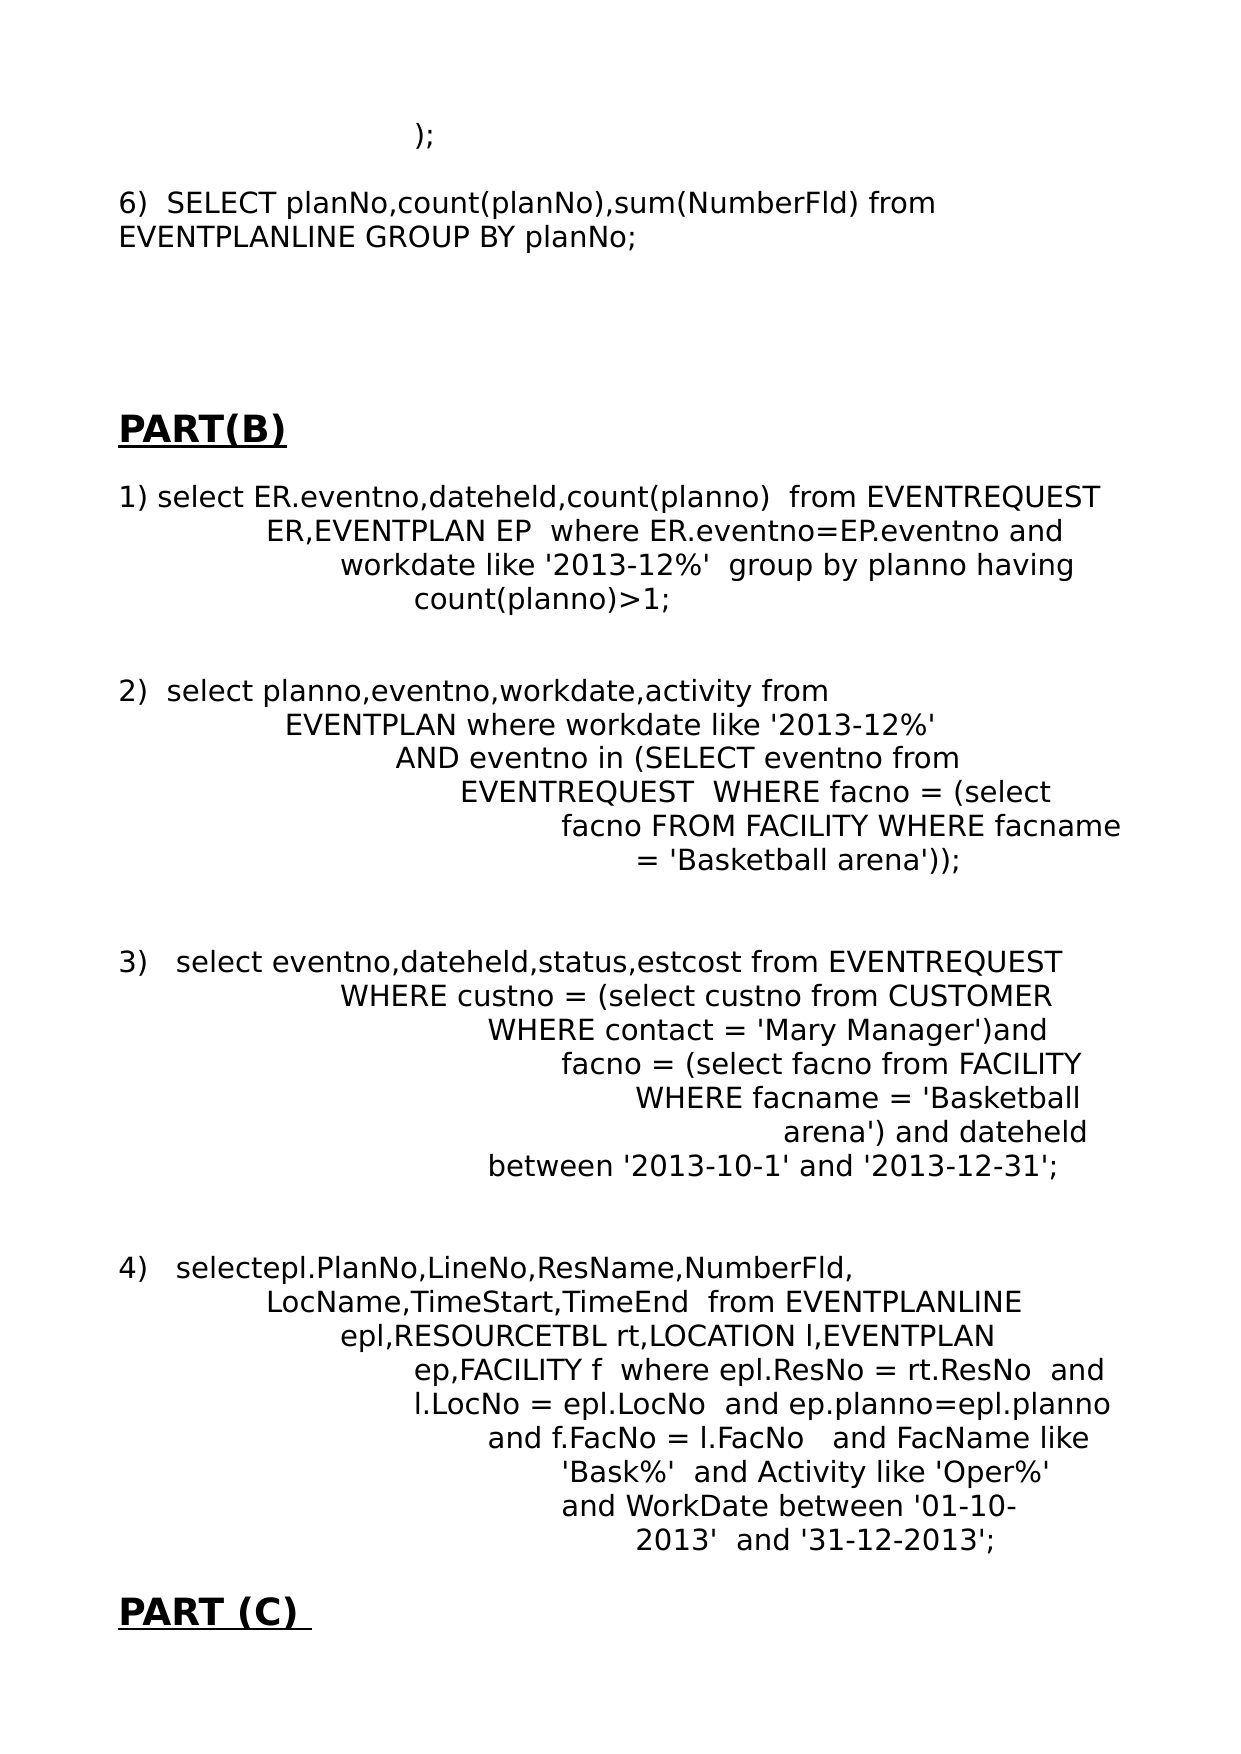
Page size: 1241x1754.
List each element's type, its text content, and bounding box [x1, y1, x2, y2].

text EVENTPLAN where workdate like '2013-12%' [118, 708, 1122, 742]
text 3) select eventno,dateheld,status,estcost from EVENTREQUEST WHERE custno = (select custno from CUSTOMER WHERE contact = 'Mary Manager')and facno = (select facno from FACILITY WHERE facname = 'Basketball arena') and dateheld between '2013-10-1' and '2013-12-31'; [118, 946, 1122, 1183]
text 2) select planno,eventno,workdate,activity from [118, 674, 1122, 708]
text ); [118, 118, 1122, 152]
text 1) select ER.eventno,dateheld,count(planno) from EVENTREQUEST ER,EVENTPLAN EP where ER.eventno=EP.eventno and workdate like '2013-12%' group by planno having count(planno)>1; [118, 481, 1122, 616]
text 4) selectepl.PlanNo,LineNo,ResName,NumberFld, [118, 1251, 1122, 1285]
text PART(B) [118, 408, 1122, 452]
text LocName,TimeStart,TimeEnd from EVENTPLANLINE epl,RESOURCETBL rt,LOCATION l,EVENTPLAN ep,FACILITY f where epl.ResNo = rt.ResNo and l.LocNo = epl.LocNo and ep.planno=epl.planno and f.FacNo = l.FacNo and FacName like 'Bask%' and Activity like 'Oper%' and WorkDate between '01-10- 2013' and '31-12-2013'; [118, 1285, 1122, 1557]
text AND eventno in (SELECT eventno from EVENTREQUEST WHERE facno = (select facno FROM FACILITY WHERE facname = 'Basketball arena')); [118, 742, 1122, 878]
text 6) SELECT planNo,count(planNo),sum(NumberFld) from EVENTPLANLINE GROUP BY planNo; [118, 186, 1122, 254]
text PART (C) [118, 1591, 1122, 1634]
